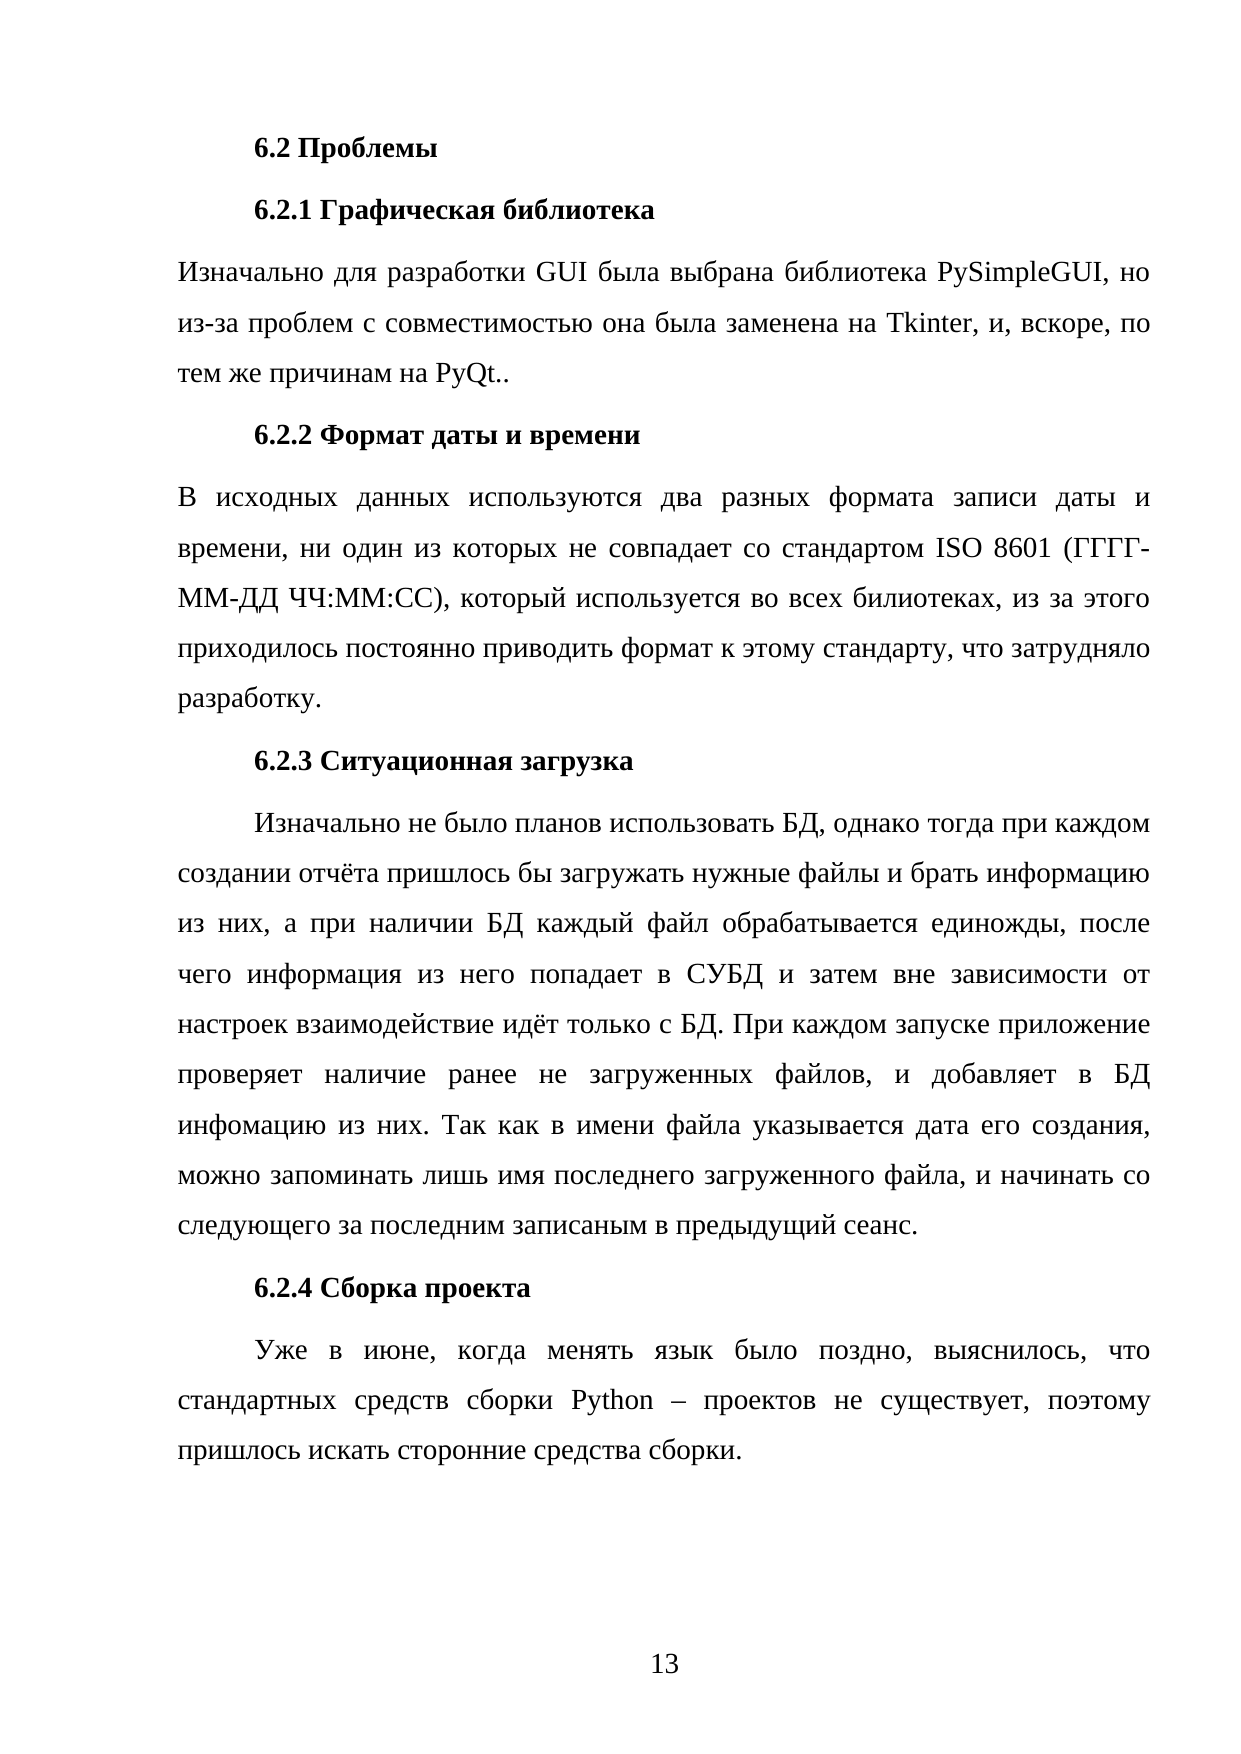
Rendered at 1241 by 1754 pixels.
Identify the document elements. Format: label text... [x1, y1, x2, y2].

text Уже в июне, когда менять язык было поздно, выяснилось, что стандартных средств сборки Python – проектов не существует, поэтому пришлось искать сторонние средства сборки. [177, 1332, 1151, 1466]
text 6.2.4 Сборка проекта [177, 1270, 1151, 1303]
text Изначально не было планов использовать БД, однако тогда при каждом создании отчёта пришлось бы загружать нужные файлы и брать информацию из них, а при наличии БД каждый файл обрабатывается единожды, после чего информация из него попадает в СУБД и затем вне зависимости от настроек взаимодействие идёт только с БД. При каждом запуске приложение проверяет наличие ранее не загруженных файлов, и добавляет в БД инфомацию из них. Так как в имени файла указывается дата его создания, можно запоминать лишь имя последнего загруженного файла, и начинать со следующего за последним записаным в предыдущий сеанс. [177, 805, 1151, 1241]
text В исходных данных используются два разных формата записи даты и времени, ни один из которых не совпадает со стандартом ISO 8601 (ГГГГ-ММ-ДД ЧЧ:ММ:СС), который используется во всех билиотеках, из за этого приходилось постоянно приводить формат к этому стандарту, что затрудняло разработку. [177, 479, 1151, 714]
text 6.2.1 Графическая библиотека [177, 192, 1151, 226]
text 6.2 Проблемы [177, 130, 1151, 163]
text 6.2.2 Формат даты и времени [177, 417, 1151, 451]
text 6.2.3 Ситуационная загрузка [177, 743, 1151, 776]
text Изначально для разработки GUI была выбрана библиотека PySimpleGUI, но из-за проблем с совместимостью она была заменена на Tkinter, и, вскоре, по тем же причинам на PyQt.. [177, 254, 1151, 388]
